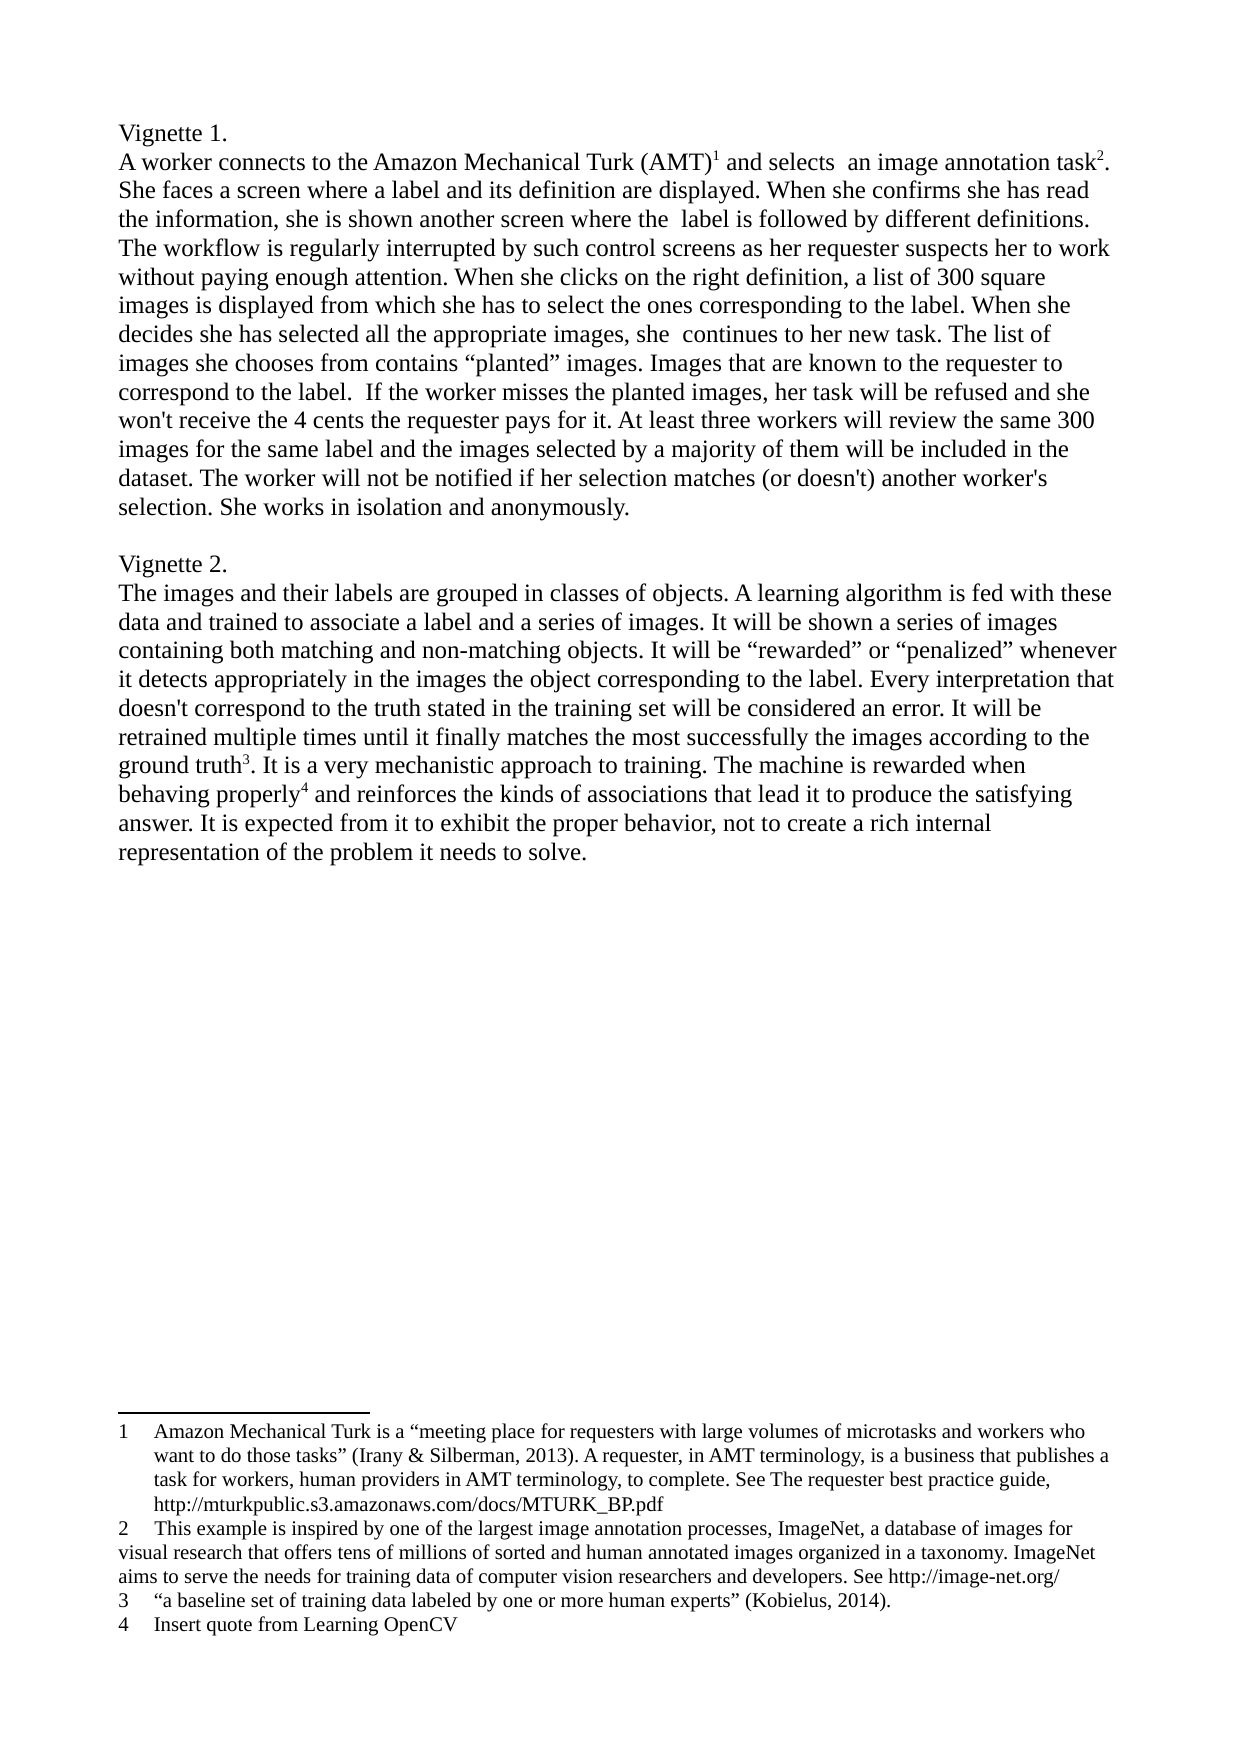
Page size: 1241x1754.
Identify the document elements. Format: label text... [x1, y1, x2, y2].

text The images and their labels are grouped in classes of objects. A learning algorithm is fed with these data and trained to associate a label and a series of images. It will be shown a series of images containing both matching and non-matching objects. It will be “rewarded” or “penalized” whenever it detects appropriately in the images the object corresponding to the label. Every interpretation that doesn't correspond to the truth stated in the training set will be considered an error. It will be retrained multiple times until it finally matches the most successfully the images according to the ground truth. It is a very mechanistic approach to training. The machine is rewarded when behaving properly and reinforces the kinds of associations that lead it to produce the satisfying answer. It is expected from it to exhibit the proper behavior, not to create a rich internal representation of the problem it needs to solve. [118, 578, 1122, 866]
text This example is inspired by one of the largest image annotation processes, ImageNet, a database of images for visual research that offers tens of millions of sorted and human annotated images organized in a taxonomy. ImageNet aims to serve the needs for training data of computer vision researchers and developers. See http://image-net.org/ [118, 1516, 1122, 1588]
text Vignette 1. [118, 118, 1122, 147]
text Insert quote from Learning OpenCV [118, 1612, 1122, 1636]
text Amazon Mechanical Turk is a “meeting place for requesters with large volumes of microtasks and workers who want to do those tasks” (Irany & Silberman, 2013). A requester, in AMT terminology, is a business that publishes a task for workers, human providers in AMT terminology, to complete. See The requester best practice guide, http://mturkpublic.s3.amazonaws.com/docs/MTURK_BP.pdf [118, 1419, 1122, 1516]
text “a baseline set of training data labeled by one or more human experts” (Kobielus, 2014). [118, 1588, 1122, 1612]
text Vignette 2. [118, 549, 1122, 578]
text A worker connects to the Amazon Mechanical Turk (AMT) and selects an image annotation task. She faces a screen where a label and its definition are displayed. When she confirms she has read the information, she is shown another screen where the label is followed by different definitions. The workflow is regularly interrupted by such control screens as her requester suspects her to work without paying enough attention. When she clicks on the right definition, a list of 300 square images is displayed from which she has to select the ones corresponding to the label. When she decides she has selected all the appropriate images, she continues to her new task. The list of images she chooses from contains “planted” images. Images that are known to the requester to correspond to the label. If the worker misses the planted images, her task will be refused and she won't receive the 4 cents the requester pays for it. At least three workers will review the same 300 images for the same label and the images selected by a majority of them will be included in the dataset. The worker will not be notified if her selection matches (or doesn't) another worker's selection. She works in isolation and anonymously. [118, 147, 1122, 521]
